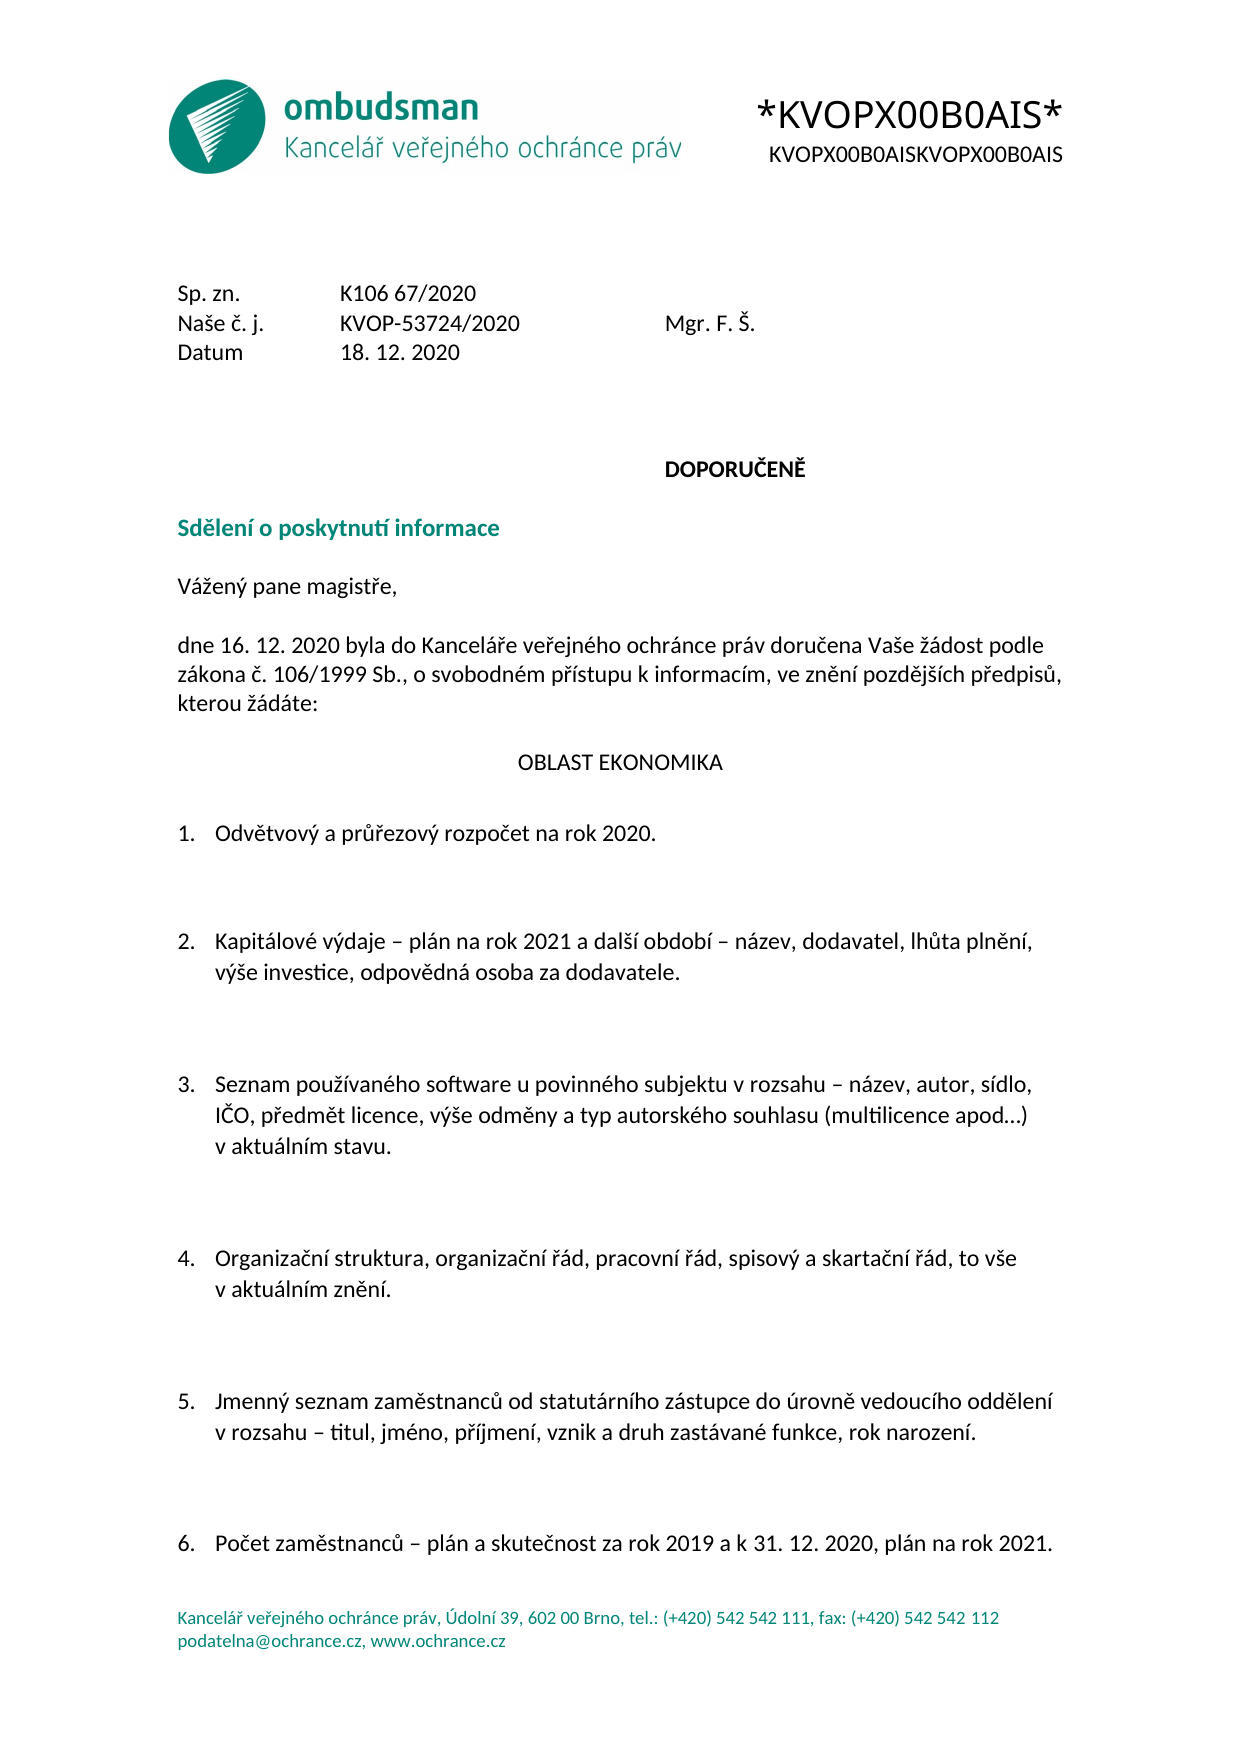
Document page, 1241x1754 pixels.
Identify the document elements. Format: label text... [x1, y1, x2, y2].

table_header Sp. zn. Naše č. j. Datum [177, 220, 340, 513]
list Jmenný seznam zaměstnanců od statutárního zástupce do úrovně vedoucího oddělení v rozsahu – titul, jméno, příjmení, vznik a druh zastávané funkce, rok narození. [177, 1386, 1063, 1446]
text dne 16. 12. 2020 byla do Kanceláře veřejného ochránce práv doručena Vaše žádost podle zákona č. 106/1999 Sb., o svobodném přístupu k informacím, ve znění pozdějších předpisů, kterou žádáte: [177, 630, 1063, 717]
table_header Mgr. F. Š. DOPORUČENĚ [665, 220, 1085, 513]
text Vážený pane magistře, [177, 571, 1063, 600]
text OBLAST EKONOMIKA [177, 747, 1063, 776]
list Odvětvový a průřezový rozpočet na rok 2020. [177, 818, 1063, 847]
table_header K106 67/2020 KVOP-53724/2020 18. 12. 2020 [340, 220, 664, 513]
subtitle Sdělení o poskytnutí informace [177, 513, 1063, 543]
list Počet zaměstnanců – plán a skutečnost za rok 2019 a k 31. 12. 2020, plán na rok 2021. [177, 1528, 1063, 1558]
list Organizační struktura, organizační řád, pracovní řád, spisový a skartační řád, to vše v aktuálním znění. [177, 1243, 1063, 1303]
list Seznam používaného software u povinného subjektu v rozsahu – název, autor, sídlo, IČO, předmět licence, výše odměny a typ autorského souhlasu (multilicence apod…) v aktuálním stavu. [177, 1069, 1063, 1160]
list Kapitálové výdaje – plán na rok 2021 a další období – název, dodavatel, lhůta plnění, výše investice, odpovědná osoba za dodavatele. [177, 926, 1063, 987]
